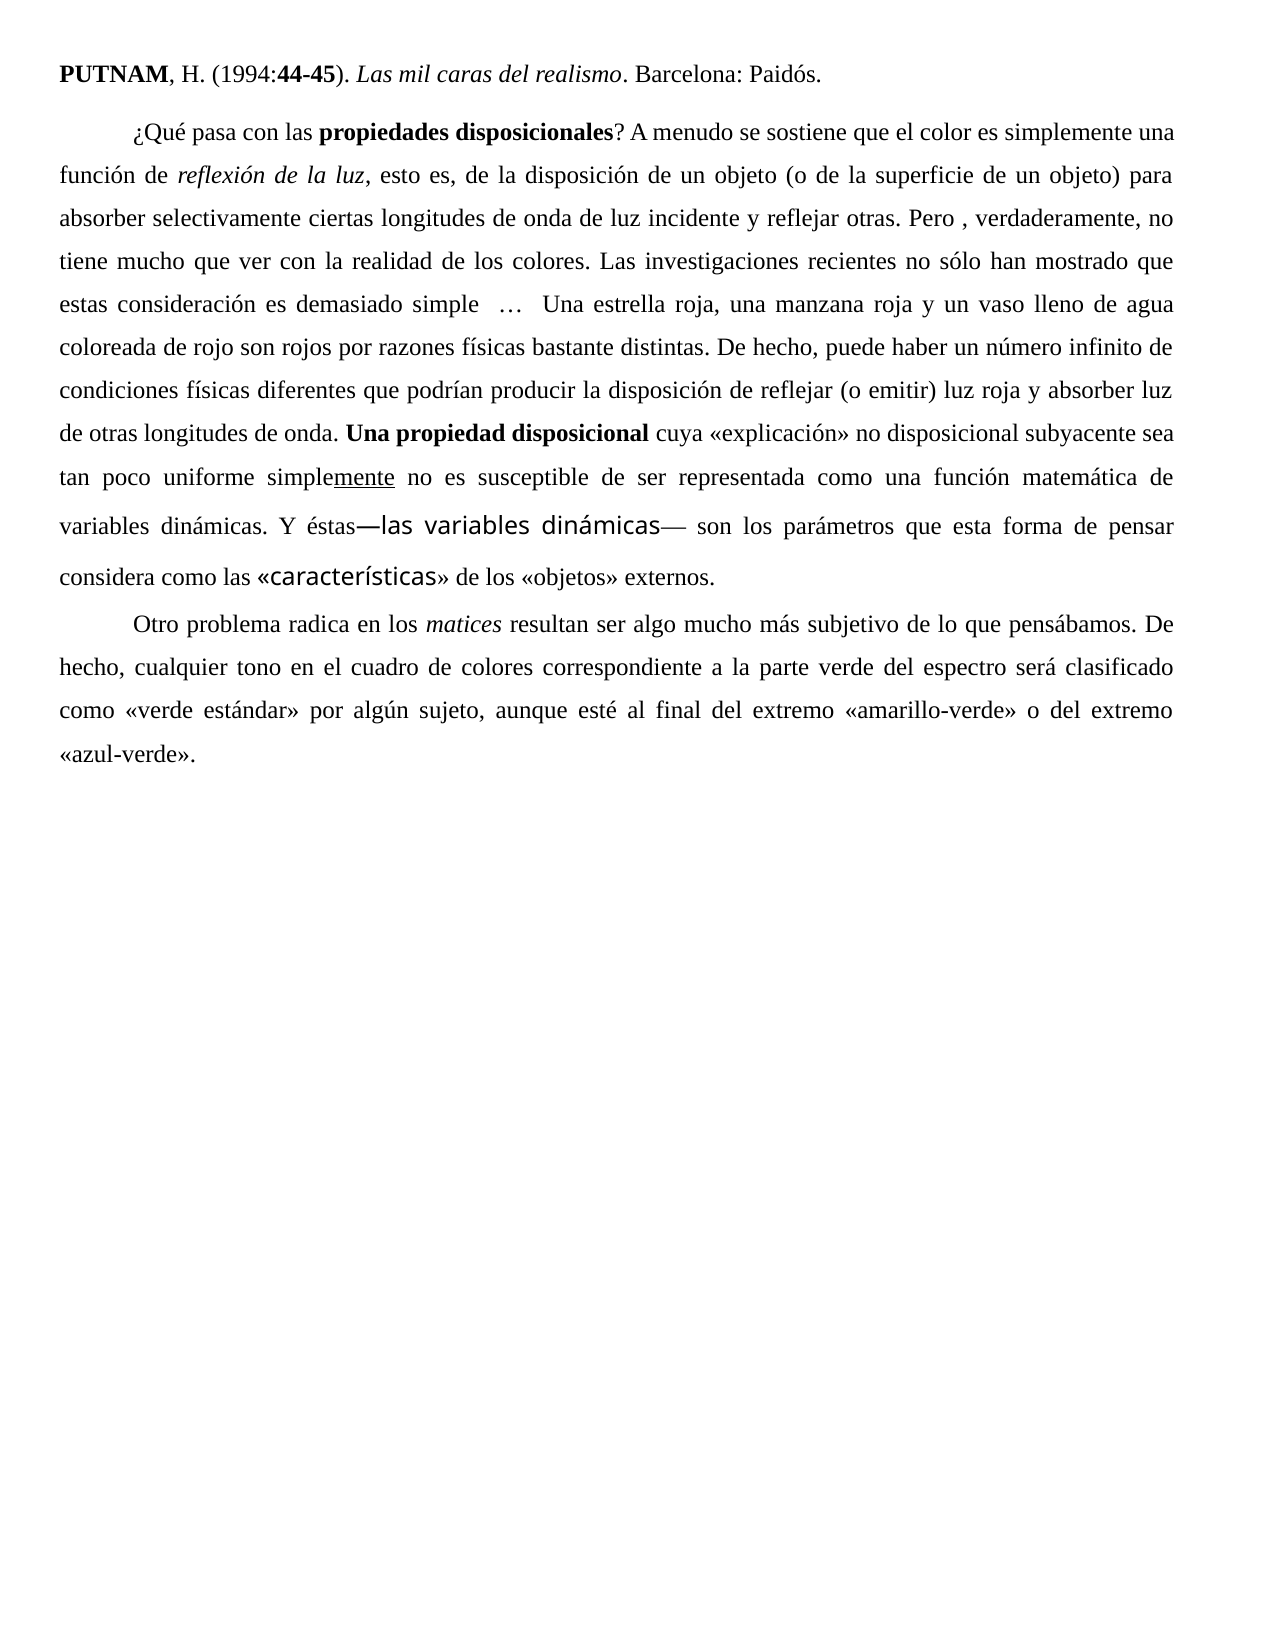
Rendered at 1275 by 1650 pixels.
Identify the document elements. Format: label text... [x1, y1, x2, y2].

text PUTNAM, H. (1994:44-45). Las mil caras del realismo. Barcelona: Paidós. [59, 59, 1174, 88]
text Otro problema radica en los matices resultan ser algo mucho más subjetivo de lo que pensábamos. De hecho, cualquier tono en el cuadro de colores correspondiente a la parte verde del espectro será clasificado como «verde estándar» por algún sujeto, aunque esté al final del extremo «amarillo-verde» o del extremo «azul-verde». [59, 609, 1174, 767]
text ¿Qué pasa con las propiedades disposicionales? A menudo se sostiene que el color es simplemente una función de reflexión de la luz, esto es, de la disposición de un objeto (o de la superficie de un objeto) para absorber selectivamente ciertas longitudes de onda de luz incidente y reflejar otras. Pero , verdaderamente, no tiene mucho que ver con la realidad de los colores. Las investigaciones recientes no sólo han mostrado que estas consideración es demasiado simple … Una estrella roja, una manzana roja y un vaso lleno de agua coloreada de rojo son rojos por razones físicas bastante distintas. De hecho, puede haber un número infinito de condiciones físicas diferentes que podrían producir la disposición de reflejar (o emitir) luz roja y absorber luz de otras longitudes de onda. Una propiedad disposicional cuya «explicación» no disposicional subyacente sea tan poco uniforme simplemente no es susceptible de ser representada como una función matemática de variables dinámicas. Y éstas—las variables dinámicas— son los parámetros que esta forma de pensar considera como las «características» de los «objetos» externos. [59, 117, 1174, 592]
